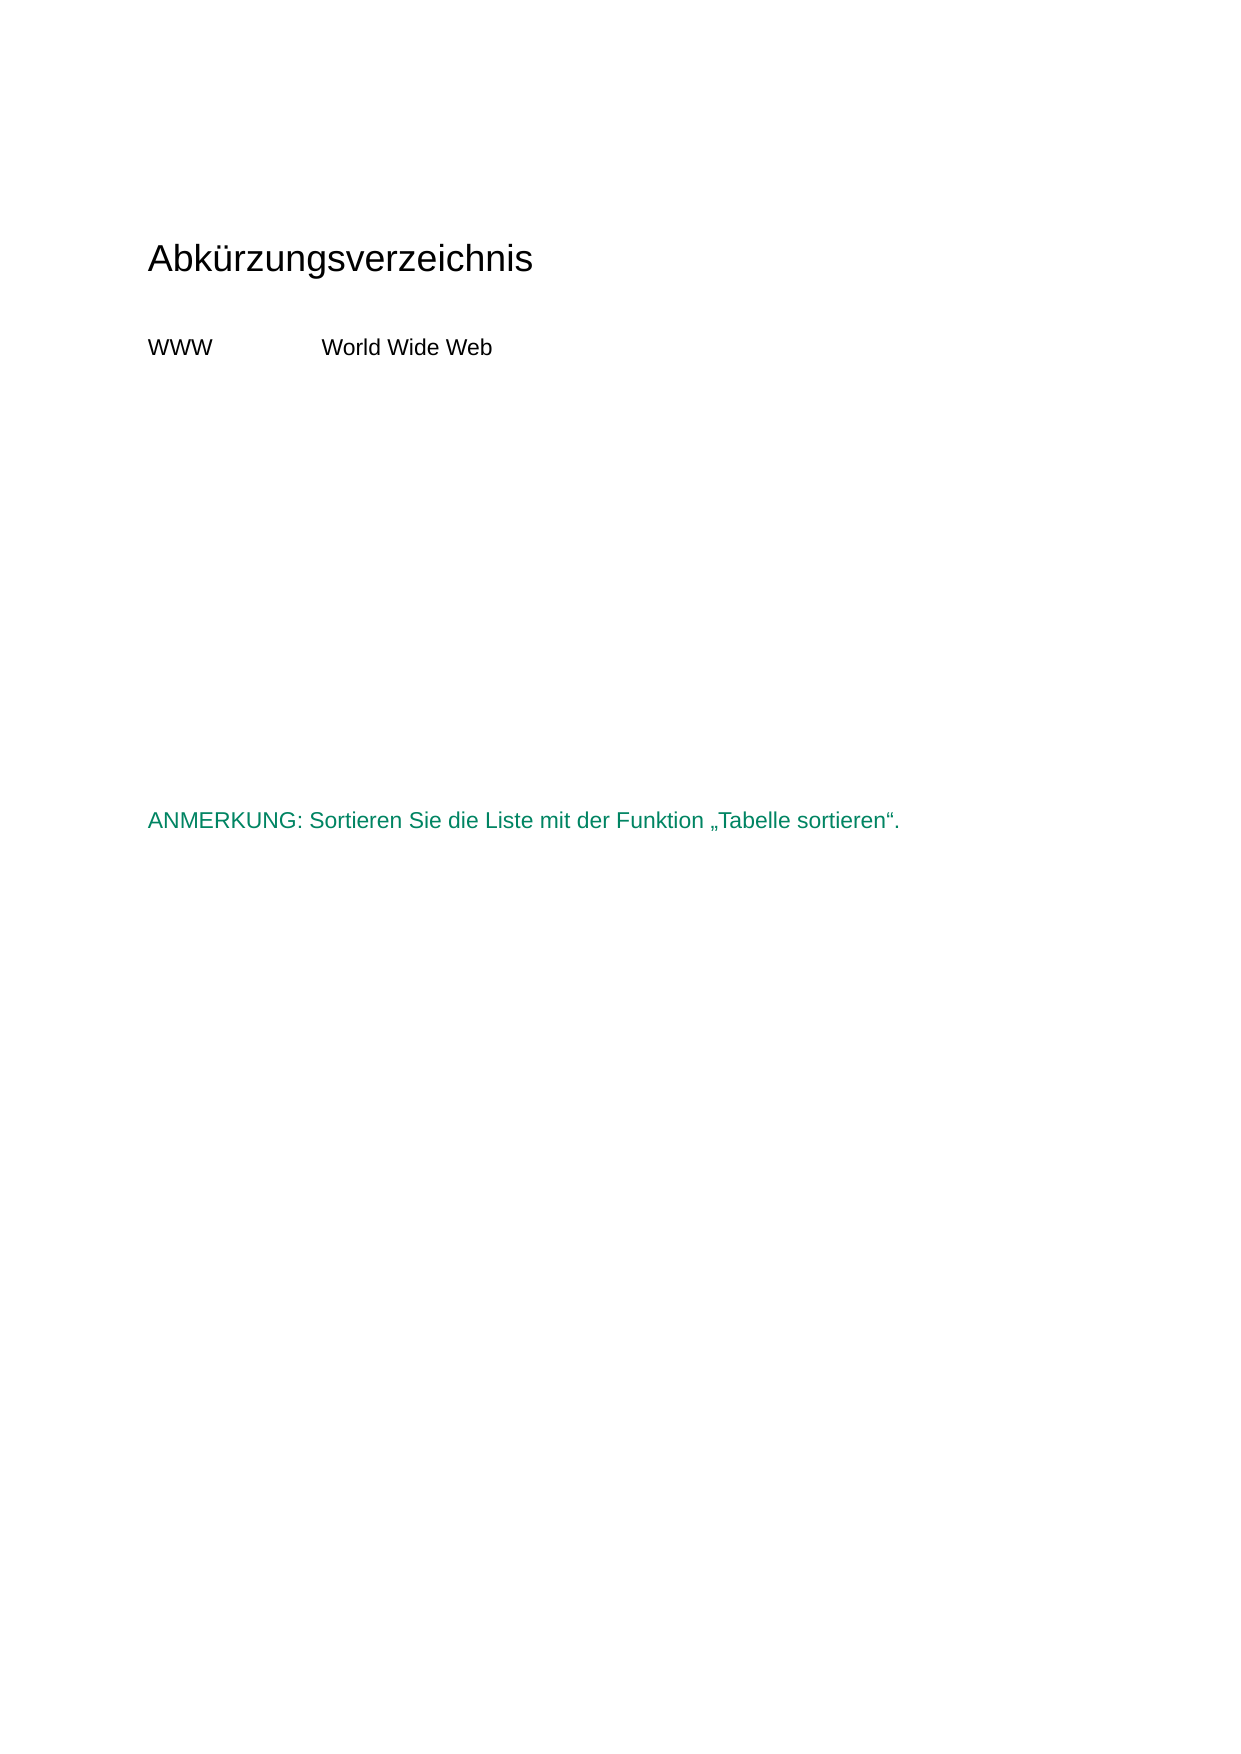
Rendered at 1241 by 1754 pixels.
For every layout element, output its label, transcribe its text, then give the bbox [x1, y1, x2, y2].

table_cell [136, 627, 310, 670]
table_cell [136, 541, 310, 584]
table_cell [136, 455, 310, 498]
table_cell [136, 412, 310, 455]
table_cell [310, 498, 1096, 541]
table_cell [310, 412, 1096, 455]
table_cell [310, 455, 1096, 498]
table_cell [310, 541, 1096, 584]
text ANMERKUNG: Sortieren Sie die Liste mit der Funktion „Tabelle sortieren“. [148, 807, 1092, 833]
table_cell [136, 369, 310, 412]
table_cell [310, 627, 1096, 670]
text Abkürzungsverzeichnis [148, 236, 1092, 279]
table_cell [310, 369, 1096, 412]
table_header World Wide Web [310, 326, 1096, 369]
table_cell [310, 584, 1096, 627]
table_cell [136, 498, 310, 541]
table_cell [136, 584, 310, 627]
table_header WWW [136, 326, 310, 369]
